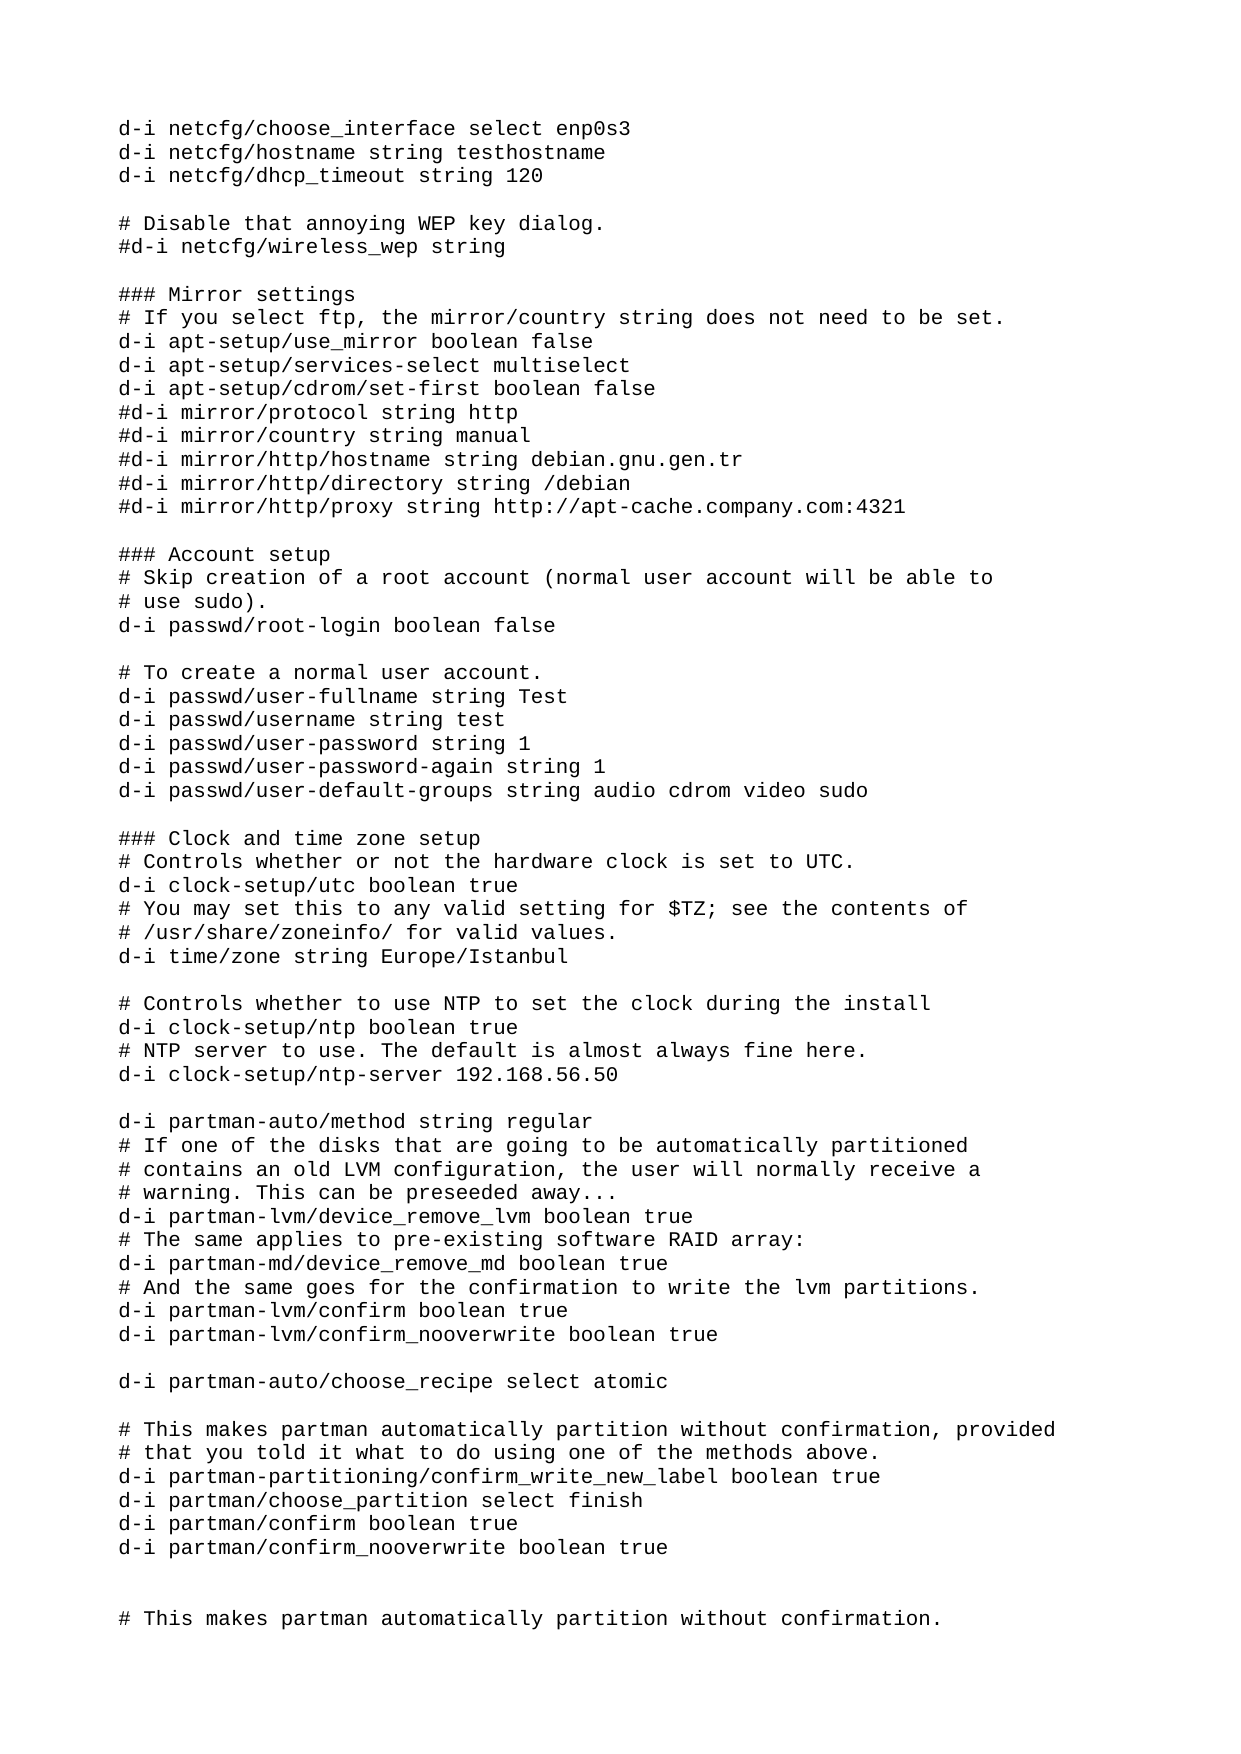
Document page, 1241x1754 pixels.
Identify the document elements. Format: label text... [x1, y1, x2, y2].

text d-i clock-setup/ntp boolean true [118, 1017, 1122, 1040]
text d-i partman-partitioning/confirm_write_new_label boolean true [118, 1466, 1122, 1489]
text d-i apt-setup/cdrom/set-first boolean false [118, 378, 1122, 402]
text d-i partman-auto/choose_recipe select atomic [118, 1371, 1122, 1395]
text d-i partman/choose_partition select finish [118, 1489, 1122, 1513]
text # If one of the disks that are going to be automatically partitioned [118, 1135, 1122, 1158]
text d-i clock-setup/ntp-server 192.168.56.50 [118, 1064, 1122, 1088]
text # contains an old LVM configuration, the user will normally receive a [118, 1158, 1122, 1182]
text d-i passwd/user-default-groups string audio cdrom video sudo [118, 780, 1122, 804]
text # Controls whether or not the hardware clock is set to UTC. [118, 851, 1122, 875]
text #d-i netcfg/wireless_wep string [118, 236, 1122, 260]
text d-i apt-setup/use_mirror boolean false [118, 331, 1122, 354]
text #d-i mirror/country string manual [118, 426, 1122, 449]
text # You may set this to any valid setting for $TZ; see the contents of [118, 898, 1122, 922]
text d-i netcfg/dhcp_timeout string 120 [118, 165, 1122, 189]
text #d-i mirror/http/directory string /debian [118, 473, 1122, 496]
text # NTP server to use. The default is almost always fine here. [118, 1040, 1122, 1064]
text d-i passwd/username string test [118, 709, 1122, 733]
text # If you select ftp, the mirror/country string does not need to be set. [118, 307, 1122, 331]
text # The same applies to pre-existing software RAID array: [118, 1229, 1122, 1253]
text d-i partman-auto/method string regular [118, 1111, 1122, 1135]
text #d-i mirror/http/proxy string http://apt-cache.company.com:4321 [118, 496, 1122, 520]
text # use sudo). [118, 591, 1122, 615]
text d-i netcfg/choose_interface select enp0s3 [118, 118, 1122, 142]
text d-i passwd/user-fullname string Test [118, 686, 1122, 709]
text # And the same goes for the confirmation to write the lvm partitions. [118, 1277, 1122, 1300]
text #d-i mirror/http/hostname string debian.gnu.gen.tr [118, 449, 1122, 473]
text d-i time/zone string Europe/Istanbul [118, 946, 1122, 969]
text #d-i mirror/protocol string http [118, 402, 1122, 426]
text # This makes partman automatically partition without confirmation, provided [118, 1419, 1122, 1442]
text d-i netcfg/hostname string testhostname [118, 142, 1122, 165]
text d-i clock-setup/utc boolean true [118, 875, 1122, 898]
text # Disable that annoying WEP key dialog. [118, 213, 1122, 236]
text d-i passwd/user-password string 1 [118, 733, 1122, 757]
text ### Mirror settings [118, 284, 1122, 307]
text d-i apt-setup/services-select multiselect [118, 354, 1122, 378]
text d-i partman-md/device_remove_md boolean true [118, 1253, 1122, 1277]
text # that you told it what to do using one of the methods above. [118, 1442, 1122, 1466]
text # /usr/share/zoneinfo/ for valid values. [118, 922, 1122, 946]
text # Skip creation of a root account (normal user account will be able to [118, 567, 1122, 591]
text d-i passwd/root-login boolean false [118, 615, 1122, 638]
text # Controls whether to use NTP to set the clock during the install [118, 993, 1122, 1017]
text # To create a normal user account. [118, 662, 1122, 686]
text d-i partman/confirm boolean true [118, 1513, 1122, 1537]
text ### Clock and time zone setup [118, 827, 1122, 851]
text d-i passwd/user-password-again string 1 [118, 757, 1122, 780]
text d-i partman/confirm_nooverwrite boolean true [118, 1537, 1122, 1561]
text # This makes partman automatically partition without confirmation. [118, 1608, 1122, 1631]
text d-i partman-lvm/device_remove_lvm boolean true [118, 1206, 1122, 1229]
text # warning. This can be preseeded away... [118, 1182, 1122, 1206]
text d-i partman-lvm/confirm_nooverwrite boolean true [118, 1324, 1122, 1348]
text ### Account setup [118, 544, 1122, 567]
text d-i partman-lvm/confirm boolean true [118, 1300, 1122, 1324]
